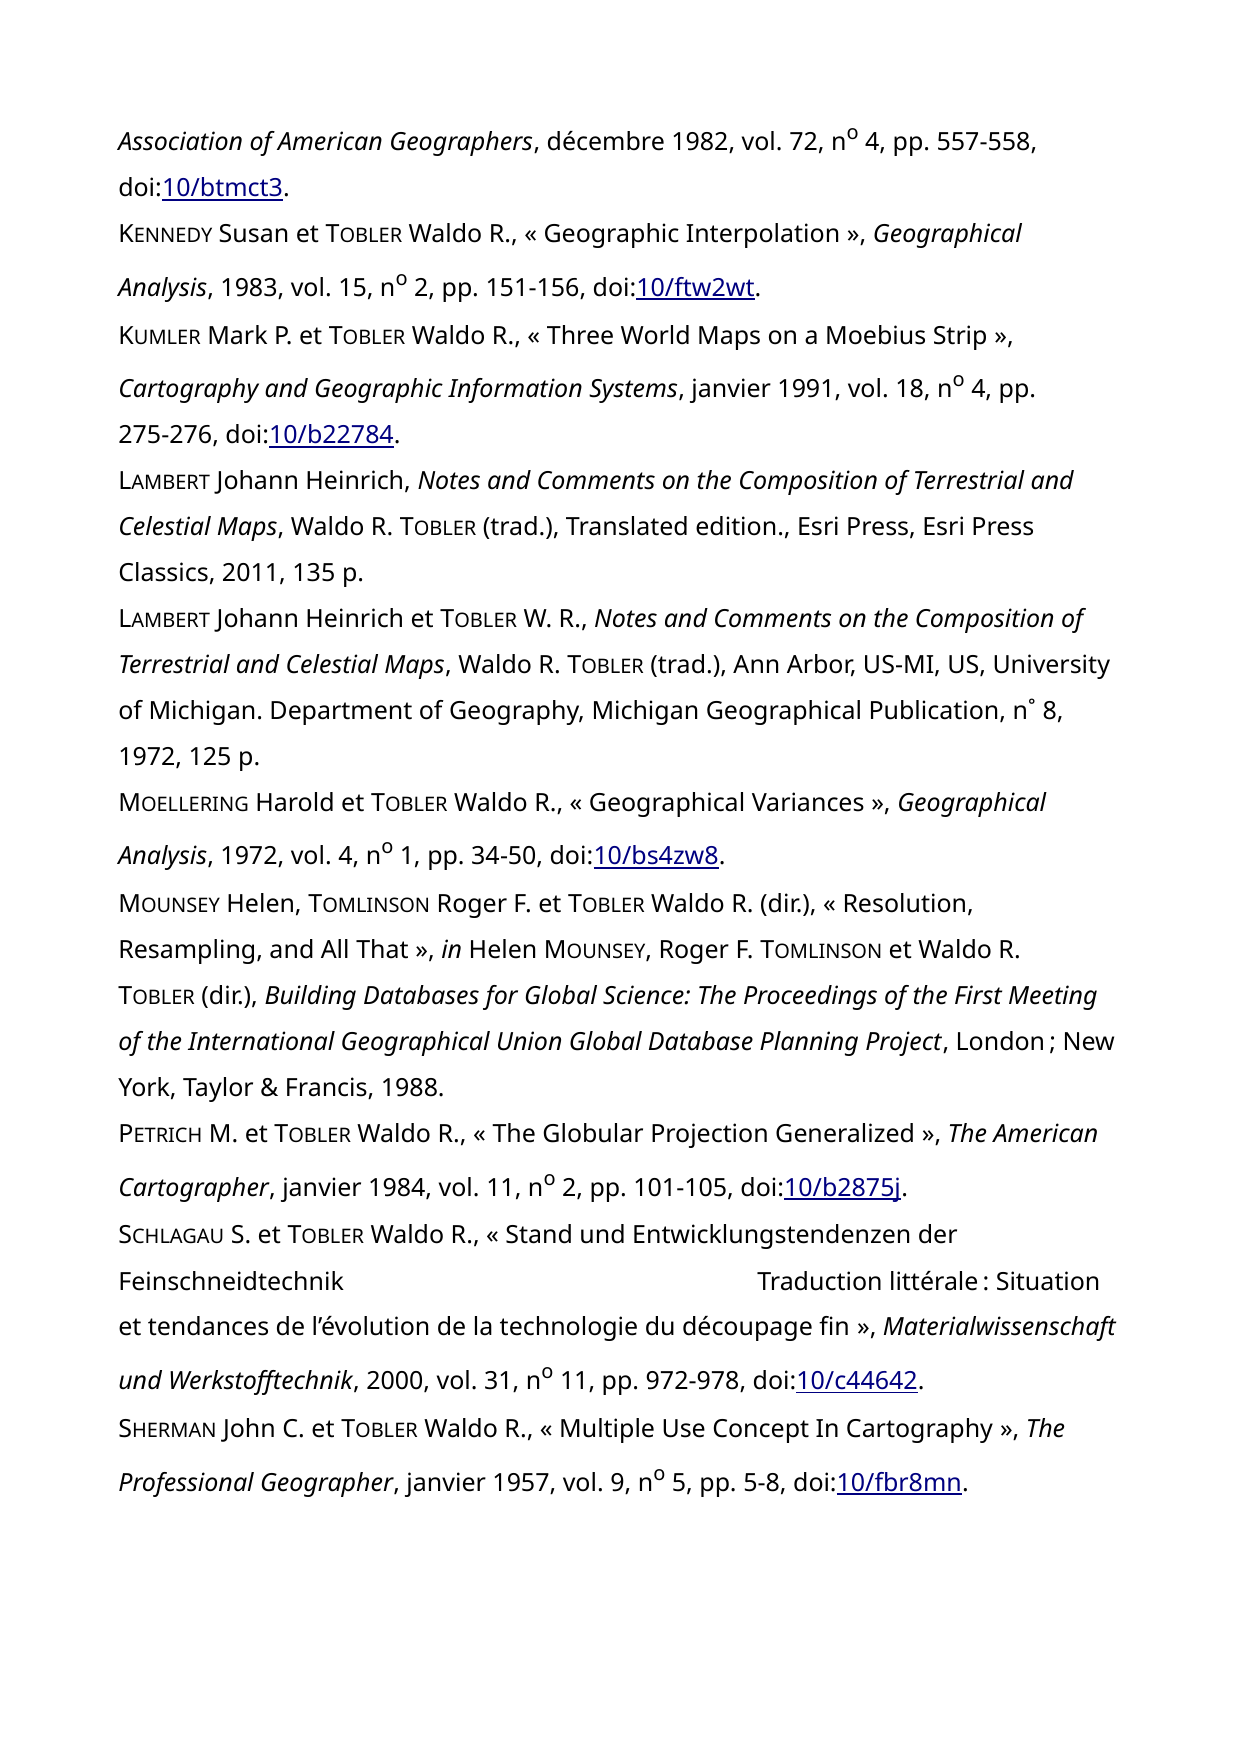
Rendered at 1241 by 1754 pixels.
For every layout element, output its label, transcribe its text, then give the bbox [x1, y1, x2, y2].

text Sherman John C. et Tobler Waldo R., « Multiple Use Concept In Cartography », The Professional Geographer, janvier 1957, vol. 9, no 5, pp. 5‑8, doi:10/fbr8mn. [118, 1411, 1122, 1498]
text Association of American Geographers, décembre 1982, vol. 72, no 4, pp. 557‑558, doi:10/btmct3. [118, 118, 1122, 204]
text Lambert Johann Heinrich et Tobler W. R., Notes and Comments on the Composition of Terrestrial and Celestial Maps, Waldo R. Tobler (trad.), Ann Arbor, US-MI, US, University of Michigan. Department of Geography, Michigan Geographical Publication, n˚ 8, 1972, 125 p. [118, 601, 1122, 772]
text Petrich M. et Tobler Waldo R., « The Globular Projection Generalized », The American Cartographer, janvier 1984, vol. 11, no 2, pp. 101‑105, doi:10/b2875j. [118, 1116, 1122, 1203]
text Schlagau S. et Tobler Waldo R., « Stand und Entwicklungstendenzen der Feinschneidtechnik Traduction littérale : Situation et tendances de l’évolution de la technologie du découpage fin », Materialwissenschaft und Werkstofftechnik, 2000, vol. 31, no 11, pp. 972‑978, doi:10/c44642. [118, 1217, 1122, 1397]
text Mounsey Helen, Tomlinson Roger F. et Tobler Waldo R. (dir.), « Resolution, Resampling, and All That », in Helen Mounsey, Roger F. Tomlinson et Waldo R. Tobler (dir.), Building Databases for Global Science: The Proceedings of the First Meeting of the International Geographical Union Global Database Planning Project, London ; New York, Taylor & Francis, 1988. [118, 886, 1122, 1104]
text Kennedy Susan et Tobler Waldo R., « Geographic Interpolation », Geographical Analysis, 1983, vol. 15, no 2, pp. 151‑156, doi:10/ftw2wt. [118, 216, 1122, 303]
text Moellering Harold et Tobler Waldo R., « Geographical Variances », Geographical Analysis, 1972, vol. 4, no 1, pp. 34‑50, doi:10/bs4zw8. [118, 784, 1122, 872]
text Kumler Mark P. et Tobler Waldo R., « Three World Maps on a Moebius Strip », Cartography and Geographic Information Systems, janvier 1991, vol. 18, no 4, pp. 275‑276, doi:10/b22784. [118, 317, 1122, 451]
text Lambert Johann Heinrich, Notes and Comments on the Composition of Terrestrial and Celestial Maps, Waldo R. Tobler (trad.), Translated edition., Esri Press, Esri Press Classics, 2011, 135 p. [118, 463, 1122, 589]
